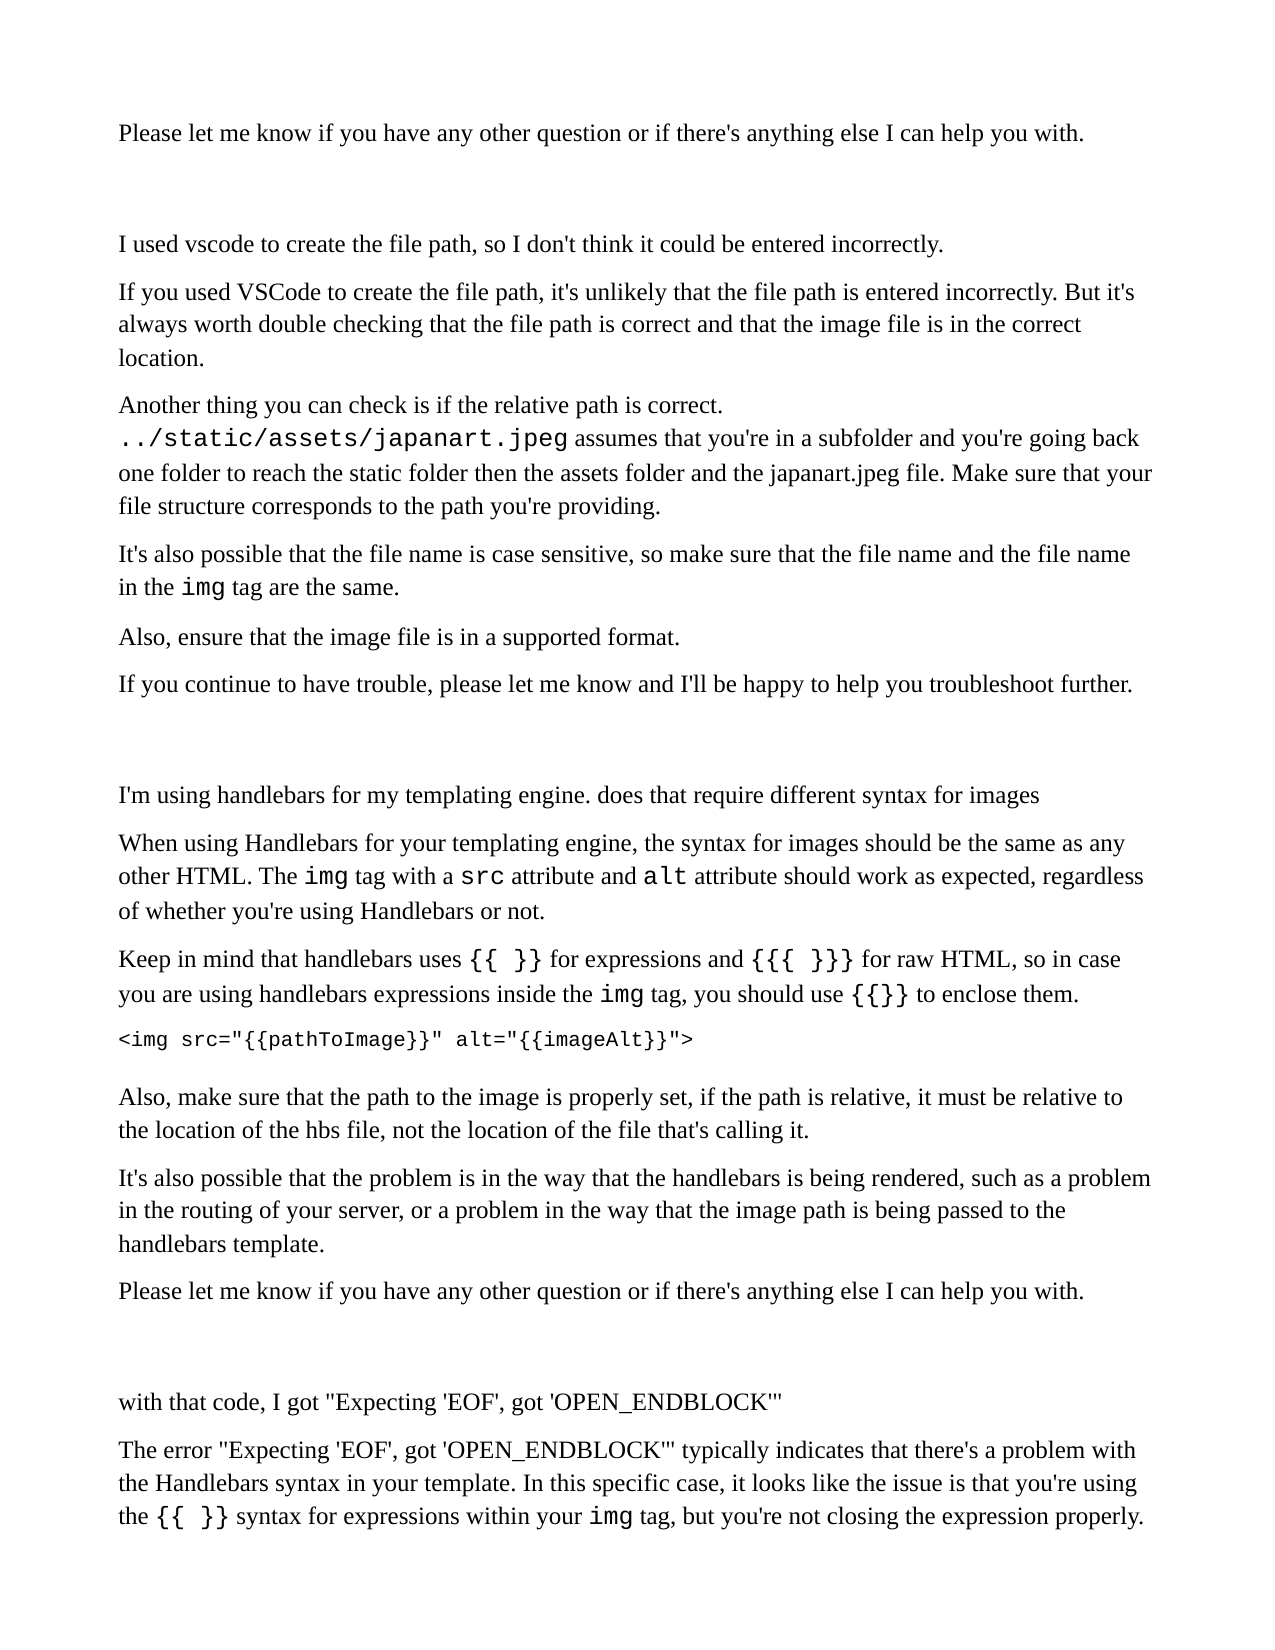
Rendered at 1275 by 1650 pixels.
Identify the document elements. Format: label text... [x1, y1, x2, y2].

text It's also possible that the file name is case sensitive, so make sure that the file name and the file name in the img tag are the same. [118, 539, 1157, 603]
text Keep in mind that handlebars uses {{ }} for expressions and {{{ }}} for raw HTML, so in case you are using handlebars expressions inside the img tag, you should use {{}} to enclose them. [118, 944, 1157, 1010]
text Please let me know if you have any other question or if there's anything else I can help you with. [118, 118, 1157, 147]
text The error "Expecting 'EOF', got 'OPEN_ENDBLOCK'" typically indicates that there's a problem with the Handlebars syntax in your template. In this specific case, it looks like the issue is that you're using the {{ }} syntax for expressions within your img tag, but you're not closing the expression properly. [118, 1435, 1157, 1532]
text Also, ensure that the image file is in a supported format. [118, 622, 1157, 651]
text <img src="{{pathToImage}}" alt="{{imageAlt}}"> [118, 1029, 1157, 1052]
text with that code, I got "Expecting 'EOF', got 'OPEN_ENDBLOCK'" [118, 1387, 1157, 1416]
text Also, make sure that the path to the image is properly set, if the path is relative, it must be relative to the location of the hbs file, not the location of the file that's calling it. [118, 1082, 1157, 1144]
text Please let me know if you have any other question or if there's anything else I can help you with. [118, 1276, 1157, 1305]
text If you continue to have trouble, please let me know and I'll be happy to help you troubleshoot further. [118, 669, 1157, 698]
text I'm using handlebars for my templating engine. does that require different syntax for images [118, 780, 1157, 809]
text When using Handlebars for your templating engine, the syntax for images should be the same as any other HTML. The img tag with a src attribute and alt attribute should work as expected, regardless of whether you're using Handlebars or not. [118, 828, 1157, 925]
text I used vscode to create the file path, so I don't think it could be entered incorrectly. [118, 229, 1157, 258]
text It's also possible that the problem is in the way that the handlebars is being rendered, such as a problem in the routing of your server, or a problem in the way that the image path is being passed to the handlebars template. [118, 1163, 1157, 1257]
text Another thing you can check is if the relative path is correct. ../static/assets/japanart.jpeg assumes that you're in a subfolder and you're going back one folder to reach the static folder then the assets folder and the japanart.jpeg file. Make sure that your file structure corresponds to the path you're providing. [118, 390, 1157, 520]
text If you used VSCode to create the file path, it's unlikely that the file path is entered incorrectly. But it's always worth double checking that the file path is correct and that the image file is in the correct location. [118, 277, 1157, 371]
